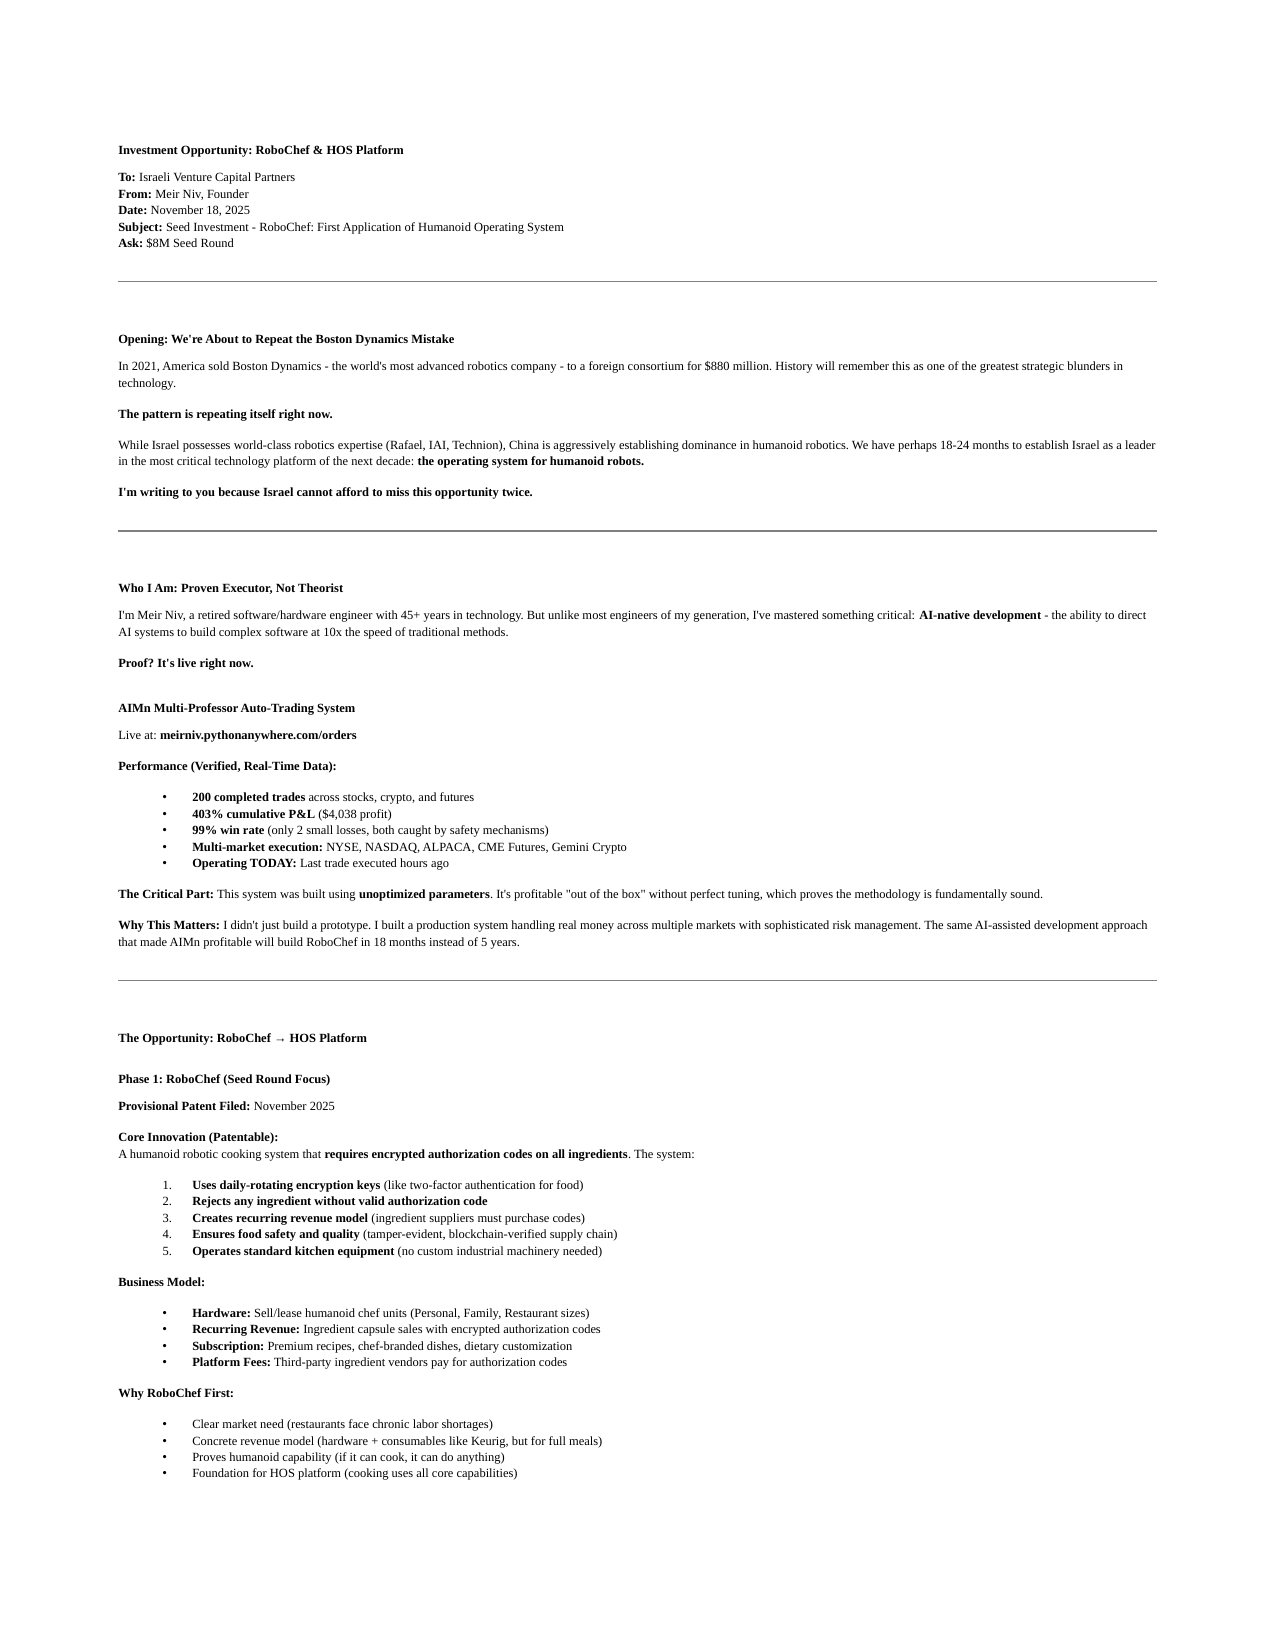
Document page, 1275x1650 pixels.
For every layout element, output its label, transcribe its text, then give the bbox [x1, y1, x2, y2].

list 403% cumulative P&L ($4,038 profit) [162, 806, 1157, 821]
text I'm Meir Niv, a retired software/hardware engineer with 45+ years in technology. But unlike most engineers of my generation, I've mastered something critical: AI-native development - the ability to direct AI systems to build complex software at 10x the speed of traditional methods. [118, 608, 1157, 639]
subtitle Investment Opportunity: RoboChef & HOS Platform [118, 143, 1157, 157]
text Why RoboChef First: [118, 1386, 1157, 1400]
subtitle AIMn Multi-Professor Auto-Trading System [118, 701, 1157, 715]
list Clear market need (restaurants face chronic labor shortages) [162, 1417, 1157, 1431]
list Uses daily-rotating encryption keys (like two-factor authentication for food) [162, 1177, 1157, 1192]
list Operating TODAY: Last trade executed hours ago [162, 856, 1157, 870]
list Hardware: Sell/lease humanoid chef units (Personal, Family, Restaurant sizes) [162, 1305, 1157, 1320]
text The pattern is repeating itself right now. [118, 406, 1157, 421]
list Operates standard kitchen equipment (no custom industrial machinery needed) [162, 1243, 1157, 1258]
text While Israel possesses world-class robotics expertise (Rafael, IAI, Technion), China is aggressively establishing dominance in humanoid robotics. We have perhaps 18-24 months to establish Israel as a leader in the most critical technology platform of the next decade: the operating system for humanoid robots. [118, 437, 1157, 468]
list Multi-market execution: NYSE, NASDAQ, ALPACA, CME Futures, Gemini Crypto [162, 839, 1157, 854]
text Live at: meirniv.pythonanywhere.com/orders [118, 728, 1157, 742]
text Why This Matters: I didn't just build a prototype. I built a production system handling real money across multiple markets with sophisticated risk management. The same AI-assisted development approach that made AIMn profitable will build RoboChef in 18 months instead of 5 years. [118, 918, 1157, 949]
list 200 completed trades across stocks, crypto, and futures [162, 790, 1157, 804]
text I'm writing to you because Israel cannot afford to miss this opportunity twice. [118, 485, 1157, 499]
list Creates recurring revenue model (ingredient suppliers must purchase codes) [162, 1210, 1157, 1225]
list Proves humanoid capability (if it can cook, it can do anything) [162, 1450, 1157, 1464]
text The Critical Part: This system was built using unoptimized parameters. It's profitable "out of the box" without perfect tuning, which proves the methodology is fundamentally sound. [118, 887, 1157, 901]
list Subscription: Premium recipes, chef-branded dishes, dietary customization [162, 1338, 1157, 1353]
subtitle Opening: We're About to Repeat the Boston Dynamics Mistake [118, 332, 1157, 346]
text To: Israeli Venture Capital Partners From: Meir Niv, Founder Date: November 18, 2025 Subject: Seed Investment - RoboChef: First Application of Humanoid Operating System Ask: $8M Seed Round [118, 170, 1157, 250]
text Proof? It's live right now. [118, 655, 1157, 670]
list Foundation for HOS platform (cooking uses all core capabilities) [162, 1466, 1157, 1481]
list Recurring Revenue: Ingredient capsule sales with encrypted authorization codes [162, 1322, 1157, 1336]
text Provisional Patent Filed: November 2025 [118, 1099, 1157, 1113]
text Performance (Verified, Real-Time Data): [118, 759, 1157, 773]
list Platform Fees: Third-party ingredient vendors pay for authorization codes [162, 1355, 1157, 1369]
subtitle Phase 1: RoboChef (Seed Round Focus) [118, 1072, 1157, 1086]
list Concrete revenue model (hardware + consumables like Keurig, but for full meals) [162, 1433, 1157, 1448]
subtitle Who I Am: Proven Executor, Not Theorist [118, 581, 1157, 595]
subtitle The Opportunity: RoboChef → HOS Platform [118, 1031, 1157, 1045]
list Ensures food safety and quality (tamper-evident, blockchain-verified supply chain) [162, 1227, 1157, 1241]
text Core Innovation (Patentable): A humanoid robotic cooking system that requires encrypted authorization codes on all ingredients. The system: [118, 1130, 1157, 1161]
text Business Model: [118, 1274, 1157, 1289]
list Rejects any ingredient without valid authorization code [162, 1194, 1157, 1208]
text In 2021, America sold Boston Dynamics - the world's most advanced robotics company - to a foreign consortium for $880 million. History will remember this as one of the greatest strategic blunders in technology. [118, 359, 1157, 390]
list 99% win rate (only 2 small losses, both caught by safety mechanisms) [162, 823, 1157, 837]
